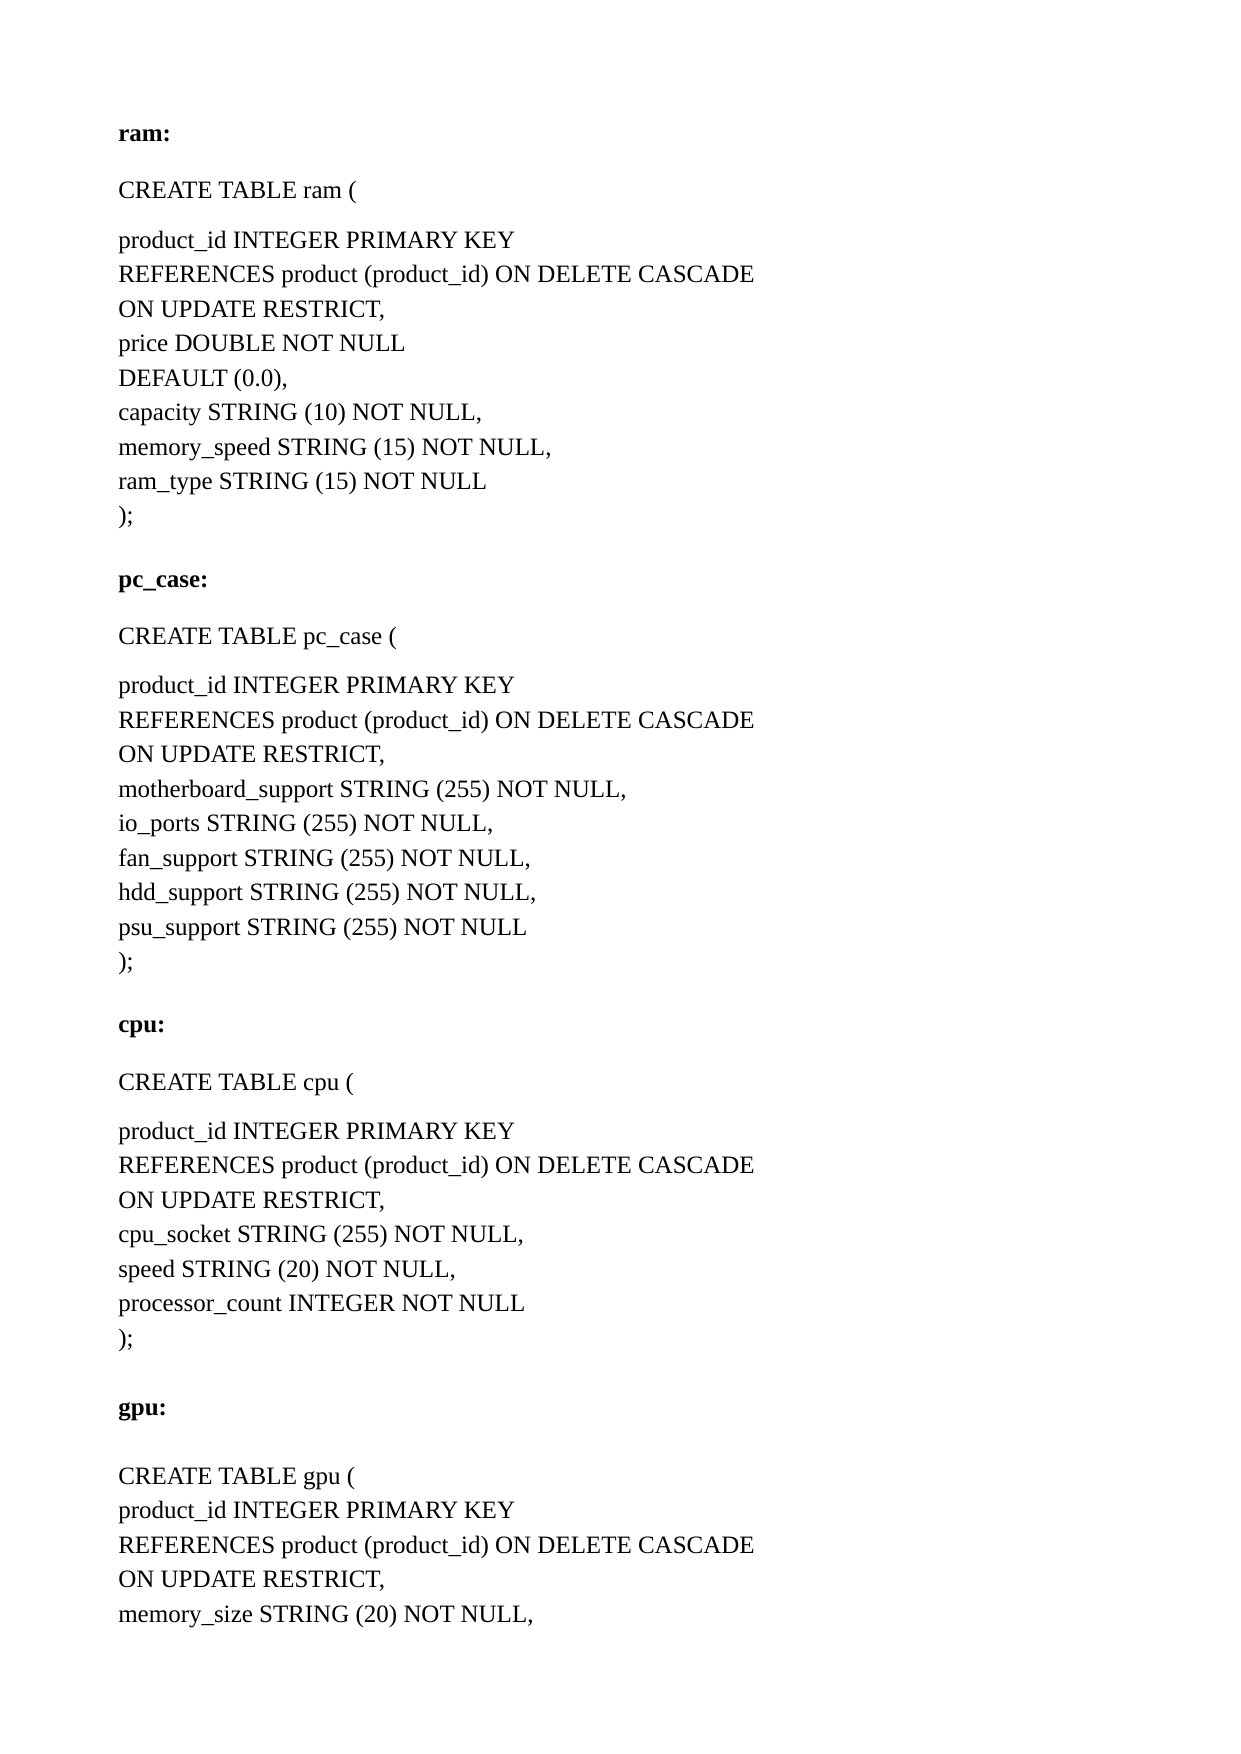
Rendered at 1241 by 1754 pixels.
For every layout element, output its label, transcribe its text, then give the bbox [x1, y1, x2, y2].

text ON UPDATE RESTRICT, [118, 1185, 1122, 1214]
text REFERENCES product (product_id) ON DELETE CASCADE [118, 259, 1122, 288]
text CREATE TABLE pc_case ( [118, 621, 1122, 650]
text processor_count INTEGER NOT NULL [118, 1288, 1122, 1317]
text pc_case: [118, 564, 1122, 592]
text memory_size STRING (20) NOT NULL, [118, 1599, 1122, 1627]
text price DOUBLE NOT NULL [118, 328, 1122, 357]
text ); [118, 501, 1122, 529]
text REFERENCES product (product_id) ON DELETE CASCADE [118, 1150, 1122, 1179]
text ON UPDATE RESTRICT, [118, 739, 1122, 768]
text DEFAULT (0.0), [118, 363, 1122, 391]
text REFERENCES product (product_id) ON DELETE CASCADE [118, 1530, 1122, 1558]
text hdd_support STRING (255) NOT NULL, [118, 877, 1122, 906]
text gpu: [118, 1392, 1122, 1421]
text ); [118, 946, 1122, 975]
text ); [118, 1323, 1122, 1352]
text memory_speed STRING (15) NOT NULL, [118, 432, 1122, 460]
text capacity STRING (10) NOT NULL, [118, 397, 1122, 426]
text CREATE TABLE cpu ( [118, 1067, 1122, 1096]
text speed STRING (20) NOT NULL, [118, 1254, 1122, 1283]
text product_id INTEGER PRIMARY KEY [118, 1495, 1122, 1524]
text REFERENCES product (product_id) ON DELETE CASCADE [118, 705, 1122, 733]
text fan_support STRING (255) NOT NULL, [118, 843, 1122, 871]
text product_id INTEGER PRIMARY KEY [118, 1116, 1122, 1145]
text psu_support STRING (255) NOT NULL [118, 912, 1122, 940]
text ram_type STRING (15) NOT NULL [118, 466, 1122, 495]
text product_id INTEGER PRIMARY KEY [118, 225, 1122, 253]
text product_id INTEGER PRIMARY KEY [118, 670, 1122, 699]
text ram: [118, 118, 1122, 147]
text io_ports STRING (255) NOT NULL, [118, 808, 1122, 837]
text cpu: [118, 1009, 1122, 1038]
text CREATE TABLE gpu ( [118, 1461, 1122, 1489]
text ON UPDATE RESTRICT, [118, 294, 1122, 322]
text CREATE TABLE ram ( [118, 176, 1122, 204]
text motherboard_support STRING (255) NOT NULL, [118, 774, 1122, 802]
text cpu_socket STRING (255) NOT NULL, [118, 1219, 1122, 1248]
text ON UPDATE RESTRICT, [118, 1564, 1122, 1593]
